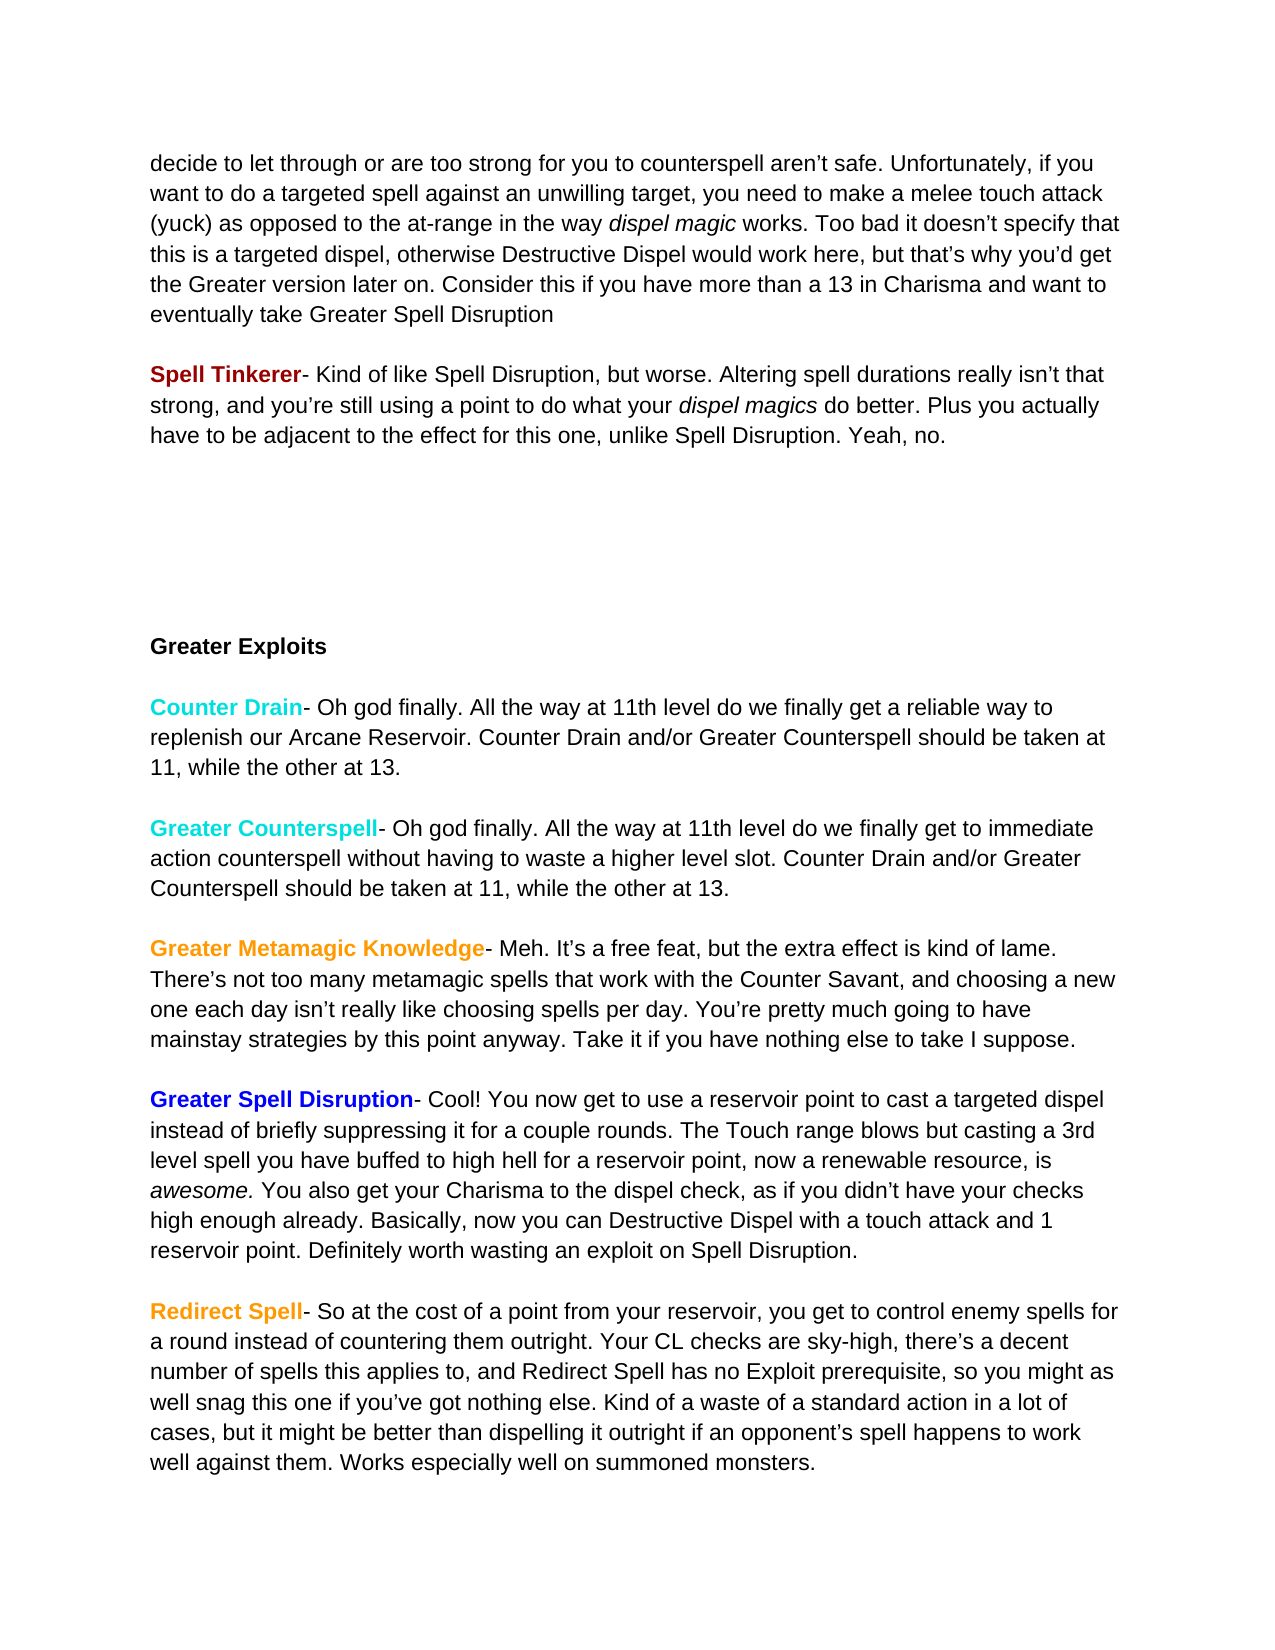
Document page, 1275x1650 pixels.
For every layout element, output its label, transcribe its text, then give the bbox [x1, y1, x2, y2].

text decide to let through or are too strong for you to counterspell aren’t safe. Unfortunately, if you want to do a targeted spell against an unwilling target, you need to make a melee touch attack (yuck) as opposed to the at-range in the way dispel magic works. Too bad it doesn’t specify that this is a targeted dispel, otherwise Destructive Dispel would work here, but that’s why you’d get the Greater version later on. Consider this if you have more than a 13 in Charisma and want to eventually take Greater Spell Disruption [150, 150, 1125, 327]
text Greater Spell Disruption- Cool! You now get to use a reservoir point to cast a targeted dispel instead of briefly suppressing it for a couple rounds. The Touch range blows but casting a 3rd level spell you have buffed to high hell for a reservoir point, now a renewable resource, is awesome. You also get your Charisma to the dispel check, as if you didn’t have your checks high enough already. Basically, now you can Destructive Dispel with a touch attack and 1 reservoir point. Definitely worth wasting an exploit on Spell Disruption. [150, 1086, 1125, 1264]
text Greater Counterspell- Oh god finally. All the way at 11th level do we finally get to immediate action counterspell without having to waste a higher level slot. Counter Drain and/or Greater Counterspell should be taken at 11, while the other at 13. [150, 814, 1125, 901]
text Redirect Spell- So at the cost of a point from your reservoir, you get to control enemy spells for a round instead of countering them outright. Your CL checks are sky-high, there’s a decent number of spells this applies to, and Redirect Spell has no Exploit prerequisite, so you might as well snag this one if you’ve got nothing else. Kind of a waste of a standard action in a lot of cases, but it might be better than dispelling it outright if an opponent’s spell happens to work well against them. Works especially well on summoned monsters. [150, 1298, 1125, 1475]
text Greater Metamagic Knowledge- Meh. It’s a free feat, but the extra effect is kind of lame. There’s not too many metamagic spells that work with the Counter Savant, and choosing a new one each day isn’t really like choosing spells per day. You’re pretty much going to have mainstay strategies by this point anyway. Take it if you have nothing else to take I suppose. [150, 935, 1125, 1052]
text Counter Drain- Oh god finally. All the way at 11th level do we finally get a reliable way to replenish our Arcane Reservoir. Counter Drain and/or Greater Counterspell should be taken at 11, while the other at 13. [150, 694, 1125, 781]
text Greater Exploits [150, 633, 1125, 660]
text Spell Tinkerer- Kind of like Spell Disruption, but worse. Altering spell durations really isn’t that strong, and you’re still using a point to do what your dispel magics do better. Plus you actually have to be adjacent to the effect for this one, unlike Spell Disruption. Yeah, no. [150, 361, 1125, 448]
